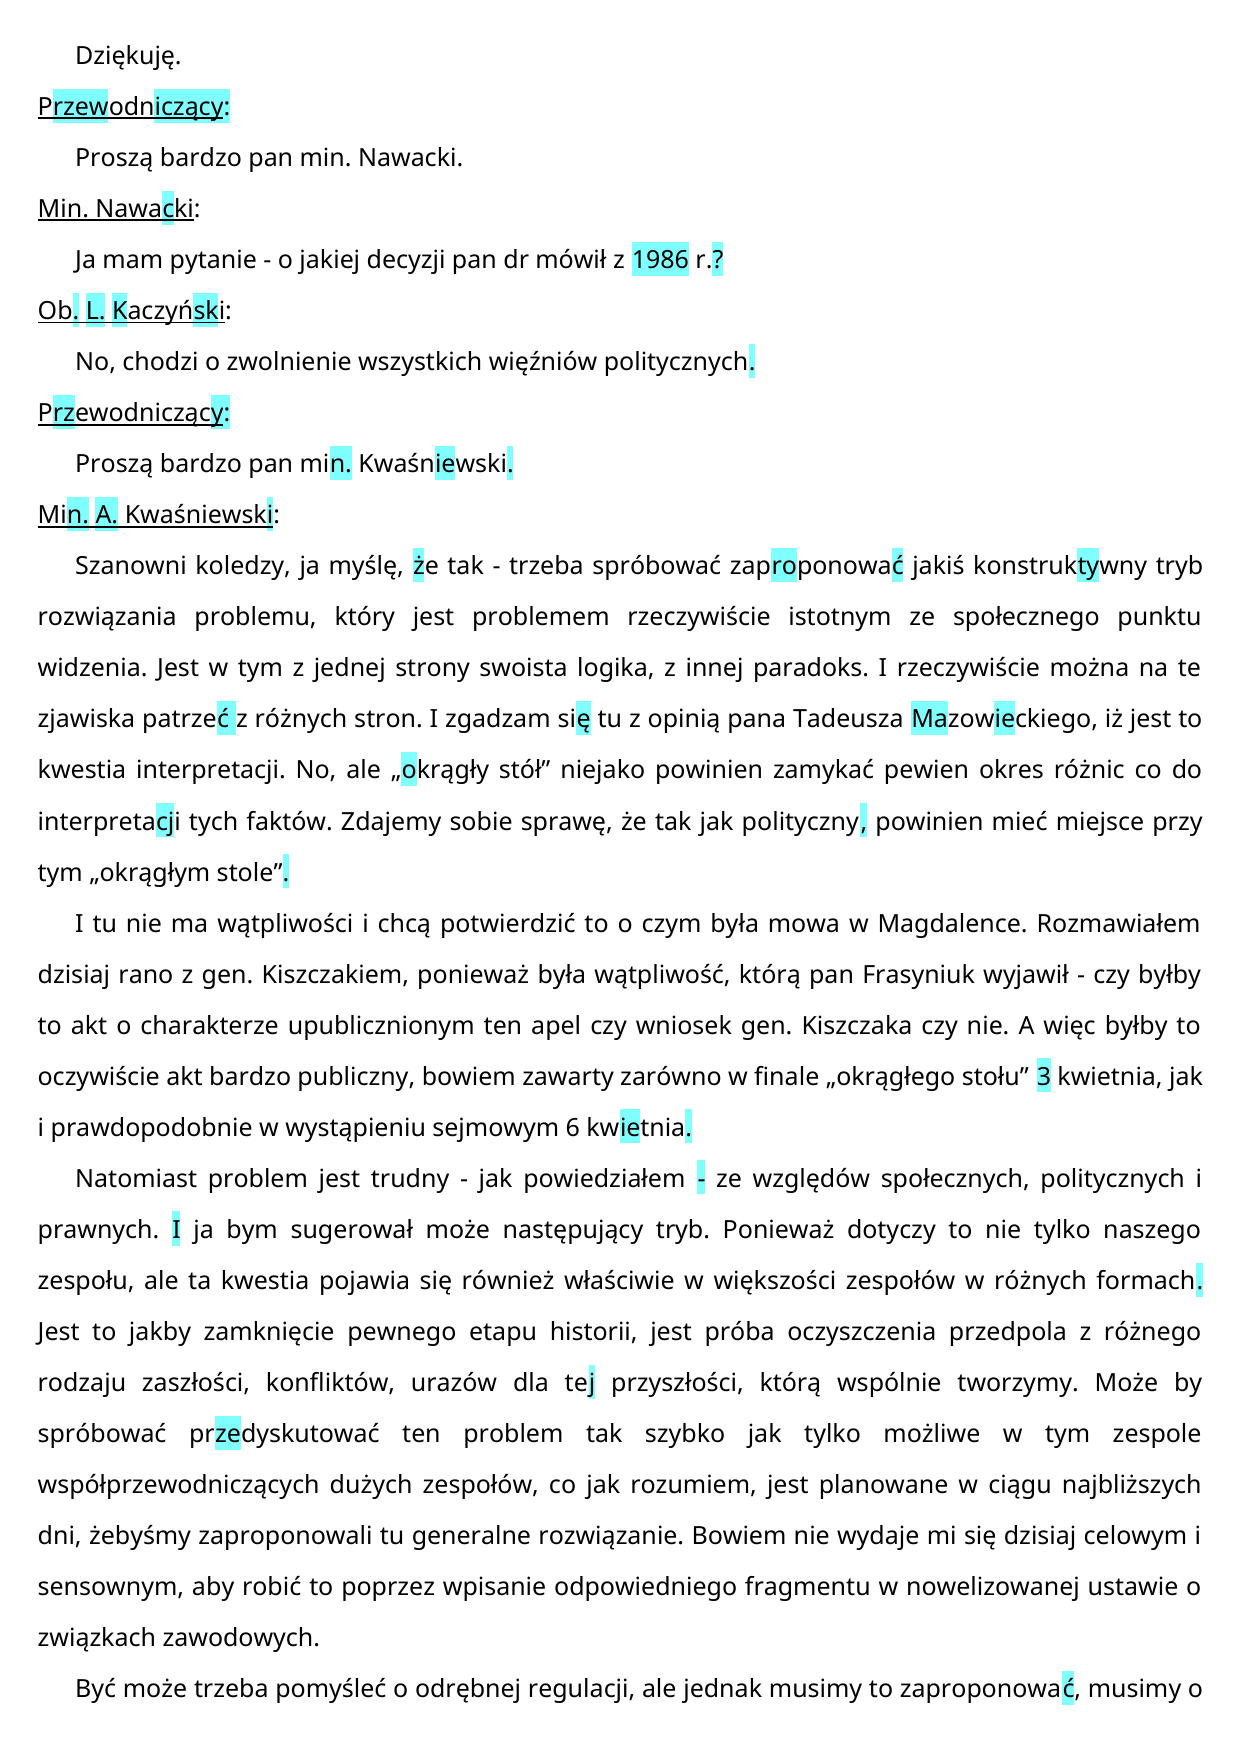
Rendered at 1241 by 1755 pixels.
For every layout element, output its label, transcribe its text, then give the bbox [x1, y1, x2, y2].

text Być może trzeba pomyśleć o odrębnej regulacji, ale jednak musimy to zaproponować, musimy o [37, 1671, 1203, 1705]
text Min. Nawacki: [37, 191, 1203, 225]
text I tu nie ma wątpliwości i chcą potwierdzić to o czym była mowa w Magdalence. Rozmawiałem dzisiaj rano z gen. Kiszczakiem, ponieważ była wątpliwość, którą pan Frasyniuk wyjawił - czy byłby to akt o charakterze upublicznionym ten apel czy wniosek gen. Kiszczaka czy nie. A więc byłby to oczywiście akt bardzo publiczny, bowiem zawarty zarówno w finale „okrągłego stołu” 3 kwietnia, jak i prawdopodobnie w wystąpieniu sejmowym 6 kwietnia. [37, 905, 1203, 1143]
text Przewodniczący: [37, 88, 1203, 123]
text Szanowni koledzy, ja myślę, że tak - trzeba spróbować zaproponować jakiś konstruktywny tryb rozwiązania problemu, który jest problemem rzeczywiście istotnym ze społecznego punktu widzenia. Jest w tym z jednej strony swoista logika, z innej paradoks. I rzeczywiście można na te zjawiska patrzeć z różnych stron. I zgadzam się tu z opinią pana Tadeusza Mazowieckiego, iż jest to kwestia interpretacji. No, ale „okrągły stół” niejako powinien zamykać pewien okres różnic co do interpretacji tych faktów. Zdajemy sobie sprawę, że tak jak polityczny, powinien mieć miejsce przy tym „okrągłym stole”. [37, 548, 1203, 888]
text Natomiast problem jest trudny - jak powiedziałem - ze względów społecznych, politycznych i prawnych. I ja bym sugerował może następujący tryb. Ponieważ dotyczy to nie tylko naszego zespołu, ale ta kwestia pojawia się również właściwie w większości zespołów w różnych formach. Jest to jakby zamknięcie pewnego etapu historii, jest próba oczyszczenia przedpola z różnego rodzaju zaszłości, konfliktów, urazów dla tej przyszłości, którą wspólnie tworzymy. Może by spróbować przedyskutować ten problem tak szybko jak tylko możliwe w tym zespole współprzewodniczących dużych zespołów, co jak rozumiem, jest planowane w ciągu najbliższych dni, żebyśmy zaproponowali tu generalne rozwiązanie. Bowiem nie wydaje mi się dzisiaj celowym i sensownym, aby robić to poprzez wpisanie odpowiedniego fragmentu w nowelizowanej ustawie o związkach zawodowych. [37, 1160, 1203, 1654]
text Proszą bardzo pan min. Nawacki. [37, 139, 1203, 174]
text No, chodzi o zwolnienie wszystkich więźniów politycznych. [37, 344, 1203, 378]
text Proszą bardzo pan min. Kwaśniewski. [37, 446, 1203, 480]
text Przewodniczący: [37, 395, 1203, 429]
text Ja mam pytanie - o jakiej decyzji pan dr mówił z 1986 r.? [37, 242, 1203, 276]
text Dziękuję. [37, 37, 1203, 72]
text Min. A. Kwaśniewski: [37, 497, 1203, 531]
text Ob. L. Kaczyński: [37, 293, 1203, 327]
